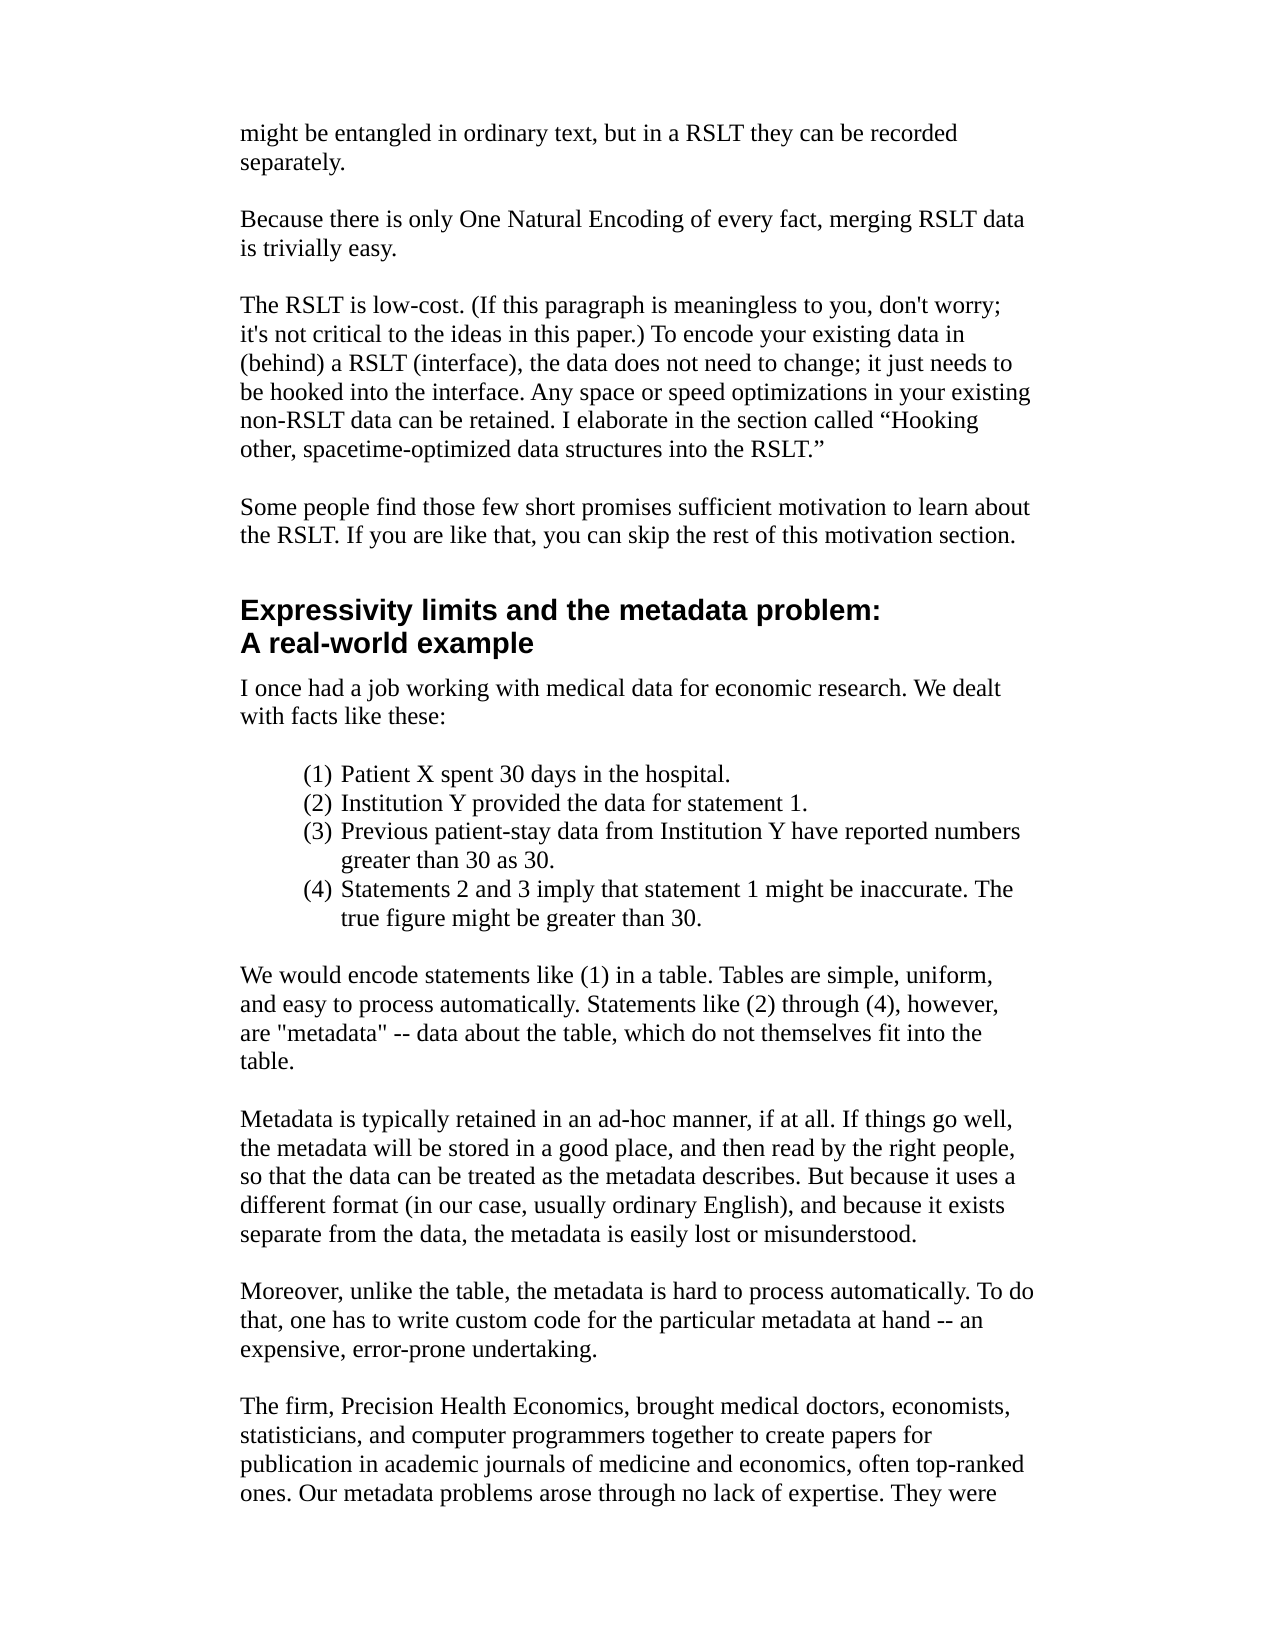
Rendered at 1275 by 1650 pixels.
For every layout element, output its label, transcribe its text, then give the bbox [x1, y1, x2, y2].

text might be entangled in ordinary text, but in a RSLT they can be recorded separately. [240, 118, 1035, 176]
text I once had a job working with medical data for economic research. We dealt with facts like these: [240, 673, 1035, 730]
list Institution Y provided the data for statement 1. [303, 788, 1035, 816]
text We would encode statements like (1) in a table. Tables are simple, uniform, and easy to process automatically. Statements like (2) through (4), however, are "metadata" -- data about the table, which do not themselves fit into the table. [240, 960, 1035, 1075]
text Metadata is typically retained in an ad-hoc manner, if at all. If things go well, the metadata will be stored in a good place, and then read by the right people, so that the data can be treated as the metadata describes. But because it uses a different format (in our case, usually ordinary English), and because it exists separate from the data, the metadata is easily lost or misunderstood. [240, 1104, 1035, 1248]
text Moreover, unlike the table, the metadata is hard to process automatically. To do that, one has to write custom code for the particular metadata at hand -- an expensive, error-prone undertaking. [240, 1276, 1035, 1363]
list Patient X spent 30 days in the hospital. [303, 759, 1035, 788]
text The RSLT is low-cost. (If this paragraph is meaningless to you, don't worry; it's not critical to the ideas in this paper.) To encode your existing data in (behind) a RSLT (interface), the data does not need to change; it just needs to be hooked into the interface. Any space or speed optimizations in your existing non-RSLT data can be retained. I elaborate in the section called “Hooking other, spacetime-optimized data structures into the RSLT.” [240, 291, 1035, 463]
text The firm, Precision Health Economics, brought medical doctors, economists, statisticians, and computer programmers together to create papers for publication in academic journals of medicine and economics, often top-ranked ones. Our metadata problems arose through no lack of expertise. They were [240, 1391, 1035, 1506]
list Statements 2 and 3 imply that statement 1 might be inaccurate. The true figure might be greater than 30. [303, 874, 1035, 931]
text Because there is only One Natural Encoding of every fact, merging RSLT data is trivially easy. [240, 204, 1035, 262]
subtitle Expressivity limits and the metadata problem: A real-world example [240, 593, 1035, 660]
list Previous patient-stay data from Institution Y have reported numbers greater than 30 as 30. [303, 816, 1035, 874]
text Some people find those few short promises sufficient motivation to learn about the RSLT. If you are like that, you can skip the rest of this motivation section. [240, 492, 1035, 549]
